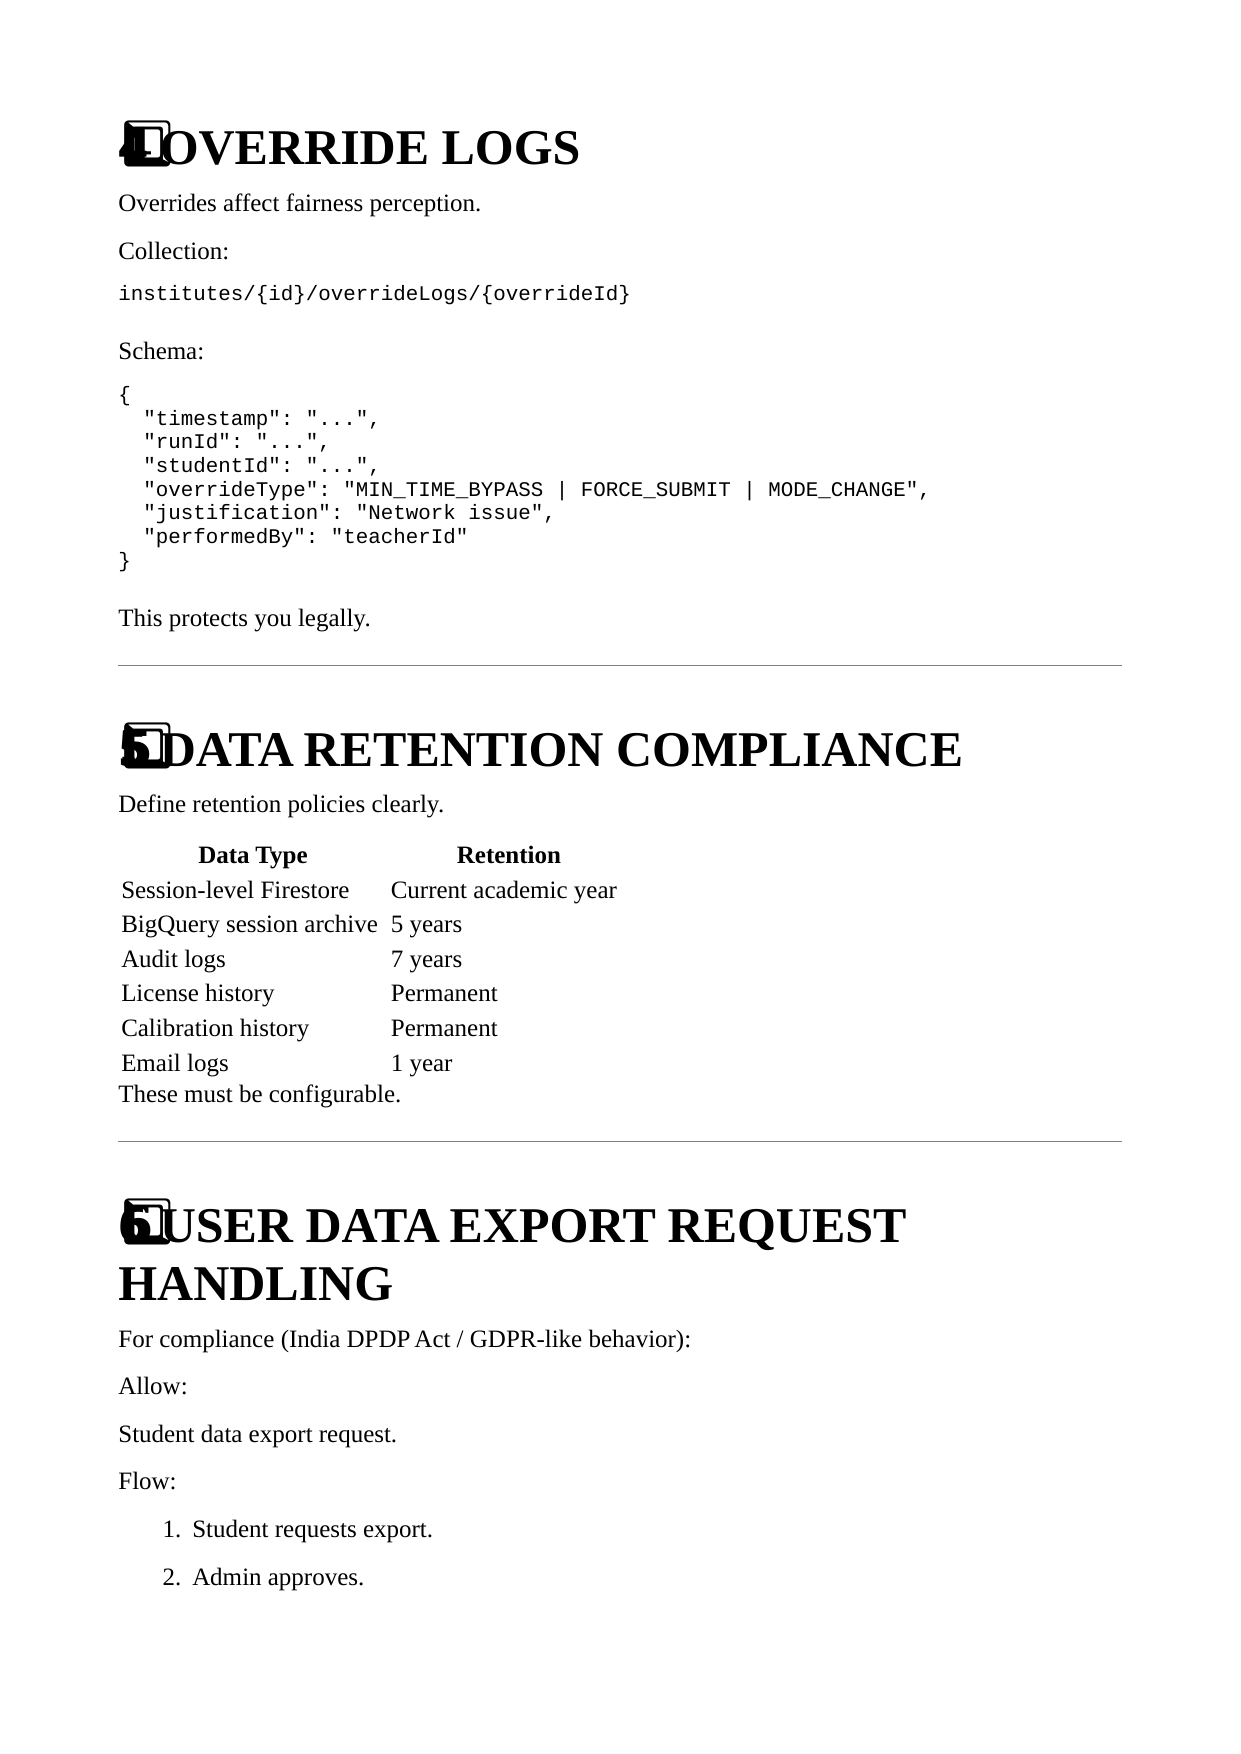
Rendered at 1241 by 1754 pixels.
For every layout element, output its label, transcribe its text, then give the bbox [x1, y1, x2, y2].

text This protects you legally. [118, 603, 1122, 631]
subtitle 5️⃣ DATA RETENTION COMPLIANCE [118, 719, 1122, 777]
list Student requests export. [162, 1514, 1122, 1543]
table_cell Permanent [388, 1010, 629, 1045]
table_cell BigQuery session archive [118, 906, 388, 941]
table_header Data Type [118, 837, 388, 872]
text Schema: [118, 336, 1122, 365]
text These must be configurable. [118, 1079, 1122, 1108]
text Define retention policies clearly. [118, 789, 1122, 818]
table_cell Current academic year [388, 872, 629, 906]
text Allow: [118, 1371, 1122, 1400]
text "overrideType": "MIN_TIME_BYPASS | FORCE_SUBMIT | MODE_CHANGE", [118, 479, 1122, 502]
text "studentId": "...", [118, 455, 1122, 479]
table_cell 7 years [388, 941, 629, 976]
table_cell Permanent [388, 976, 629, 1010]
text } [118, 549, 1122, 573]
text "runId": "...", [118, 431, 1122, 455]
table_cell Audit logs [118, 941, 388, 976]
text "performedBy": "teacherId" [118, 526, 1122, 549]
text Flow: [118, 1466, 1122, 1495]
table_cell 1 year [388, 1045, 629, 1079]
text institutes/{id}/overrideLogs/{overrideId} [118, 283, 1122, 307]
text Student data export request. [118, 1419, 1122, 1448]
table_header Retention [388, 837, 629, 872]
text "timestamp": "...", [118, 408, 1122, 431]
table_cell 5 years [388, 906, 629, 941]
table_cell Email logs [118, 1045, 388, 1079]
list Admin approves. [162, 1562, 1122, 1590]
subtitle 6️⃣ USER DATA EXPORT REQUEST HANDLING [118, 1196, 1122, 1311]
table_cell License history [118, 976, 388, 1010]
text "justification": "Network issue", [118, 502, 1122, 526]
table_cell Calibration history [118, 1010, 388, 1045]
text { [118, 384, 1122, 408]
subtitle 4️⃣ OVERRIDE LOGS [118, 118, 1122, 176]
text Collection: [118, 236, 1122, 264]
text For compliance (India DPDP Act / GDPR-like behavior): [118, 1324, 1122, 1352]
table_cell Session-level Firestore [118, 872, 388, 906]
text Overrides affect fairness perception. [118, 188, 1122, 217]
